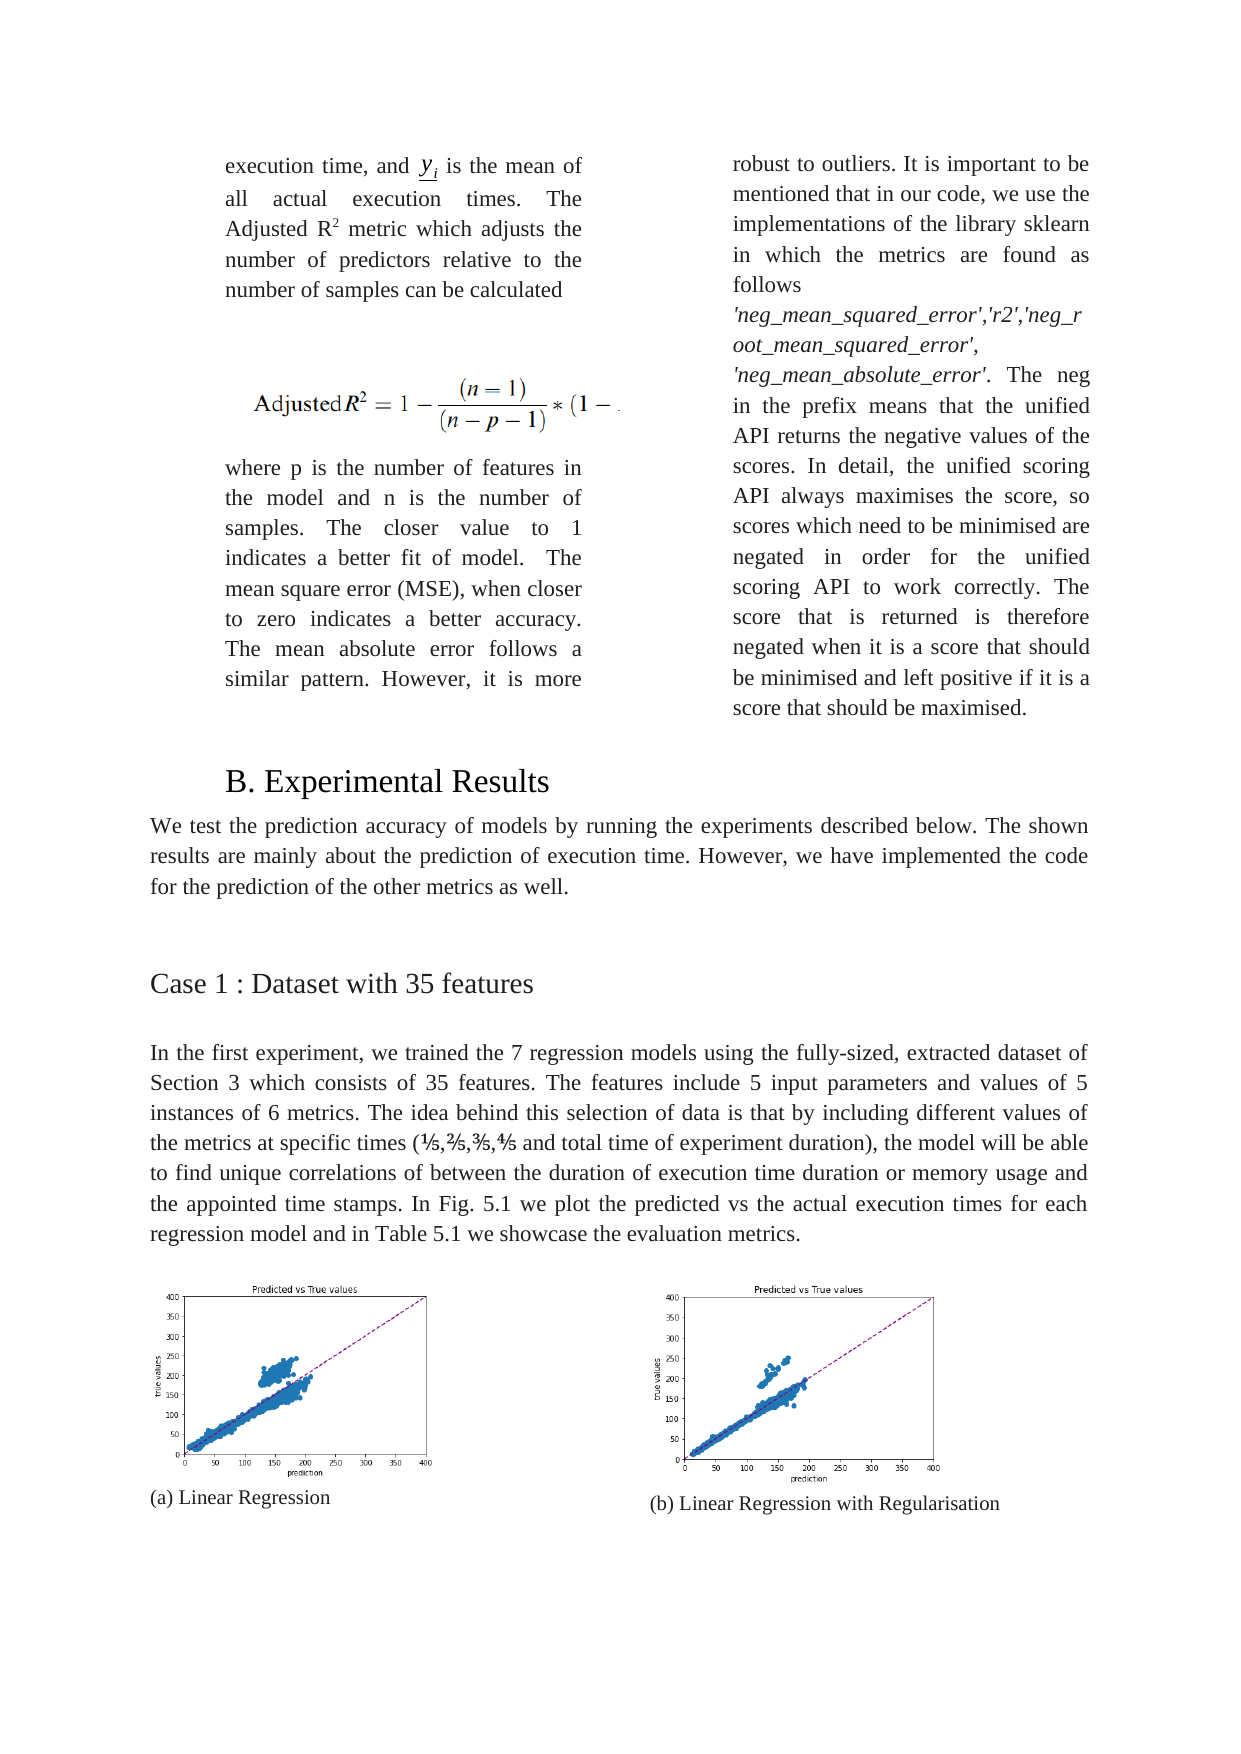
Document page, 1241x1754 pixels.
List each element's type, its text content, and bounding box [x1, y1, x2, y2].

text where p is the number of features in the model and n is the number of samples. The closer value to 1 indicates a better fit of model. The mean square error (MSE), when closer to zero indicates a better accuracy. The mean absolute error follows a similar pattern. However, it is more [225, 454, 583, 692]
text In the first experiment, we trained the 7 regression models using the fully-sized, extracted dataset of Section 3 which consists of 35 features. The features include 5 input parameters and values of 5 instances of 6 metrics. The idea behind this selection of data is that by including different values of the metrics at specific times (⅕,⅖,⅗,⅘ and total time of experiment duration), the model will be able to find unique correlations of between the duration of execution time duration or memory usage and the appointed time stamps. In Fig. 5.1 we plot the predicted vs the actual execution times for each regression model and in Table 5.1 we showcase the evaluation metrics. [150, 1038, 1090, 1246]
picture [497, 366, 620, 450]
text robust to outliers. It is important to be mentioned that in our code, we use the implementations of the library sklearn in which the metrics are found as follows 'neg_mean_squared_error','r2','neg_root_mean_squared_error', 'neg_mean_absolute_error'. The neg in the prefix means that the unified API returns the negative values of the scores. In detail, the unified scoring API always maximises the score, so scores which need to be minimised are negated in order for the unified scoring API to work correctly. The score that is returned is therefore negated when it is a score that should be minimised and left positive if it is a score that should be maximised. [733, 150, 1090, 720]
text (a) Linear Regression [150, 1485, 591, 1509]
picture [649, 1280, 945, 1487]
picture [150, 1280, 437, 1481]
subtitle B. Experimental Results [225, 761, 1090, 800]
text execution time, and is the mean of all actual execution times. The Adjusted R2 metric which adjusts the number of predictors relative to the number of samples can be calculated [225, 150, 583, 302]
text We test the prediction accuracy of models by running the experiments described below. The shown results are mainly about the prediction of execution time. However, we have implemented the code for the prediction of the other metrics as well. [150, 812, 1090, 899]
subtitle Case 1 : Dataset with 35 features [150, 966, 1090, 1000]
text (b) Linear Regression with Regularisation [649, 1490, 1090, 1514]
